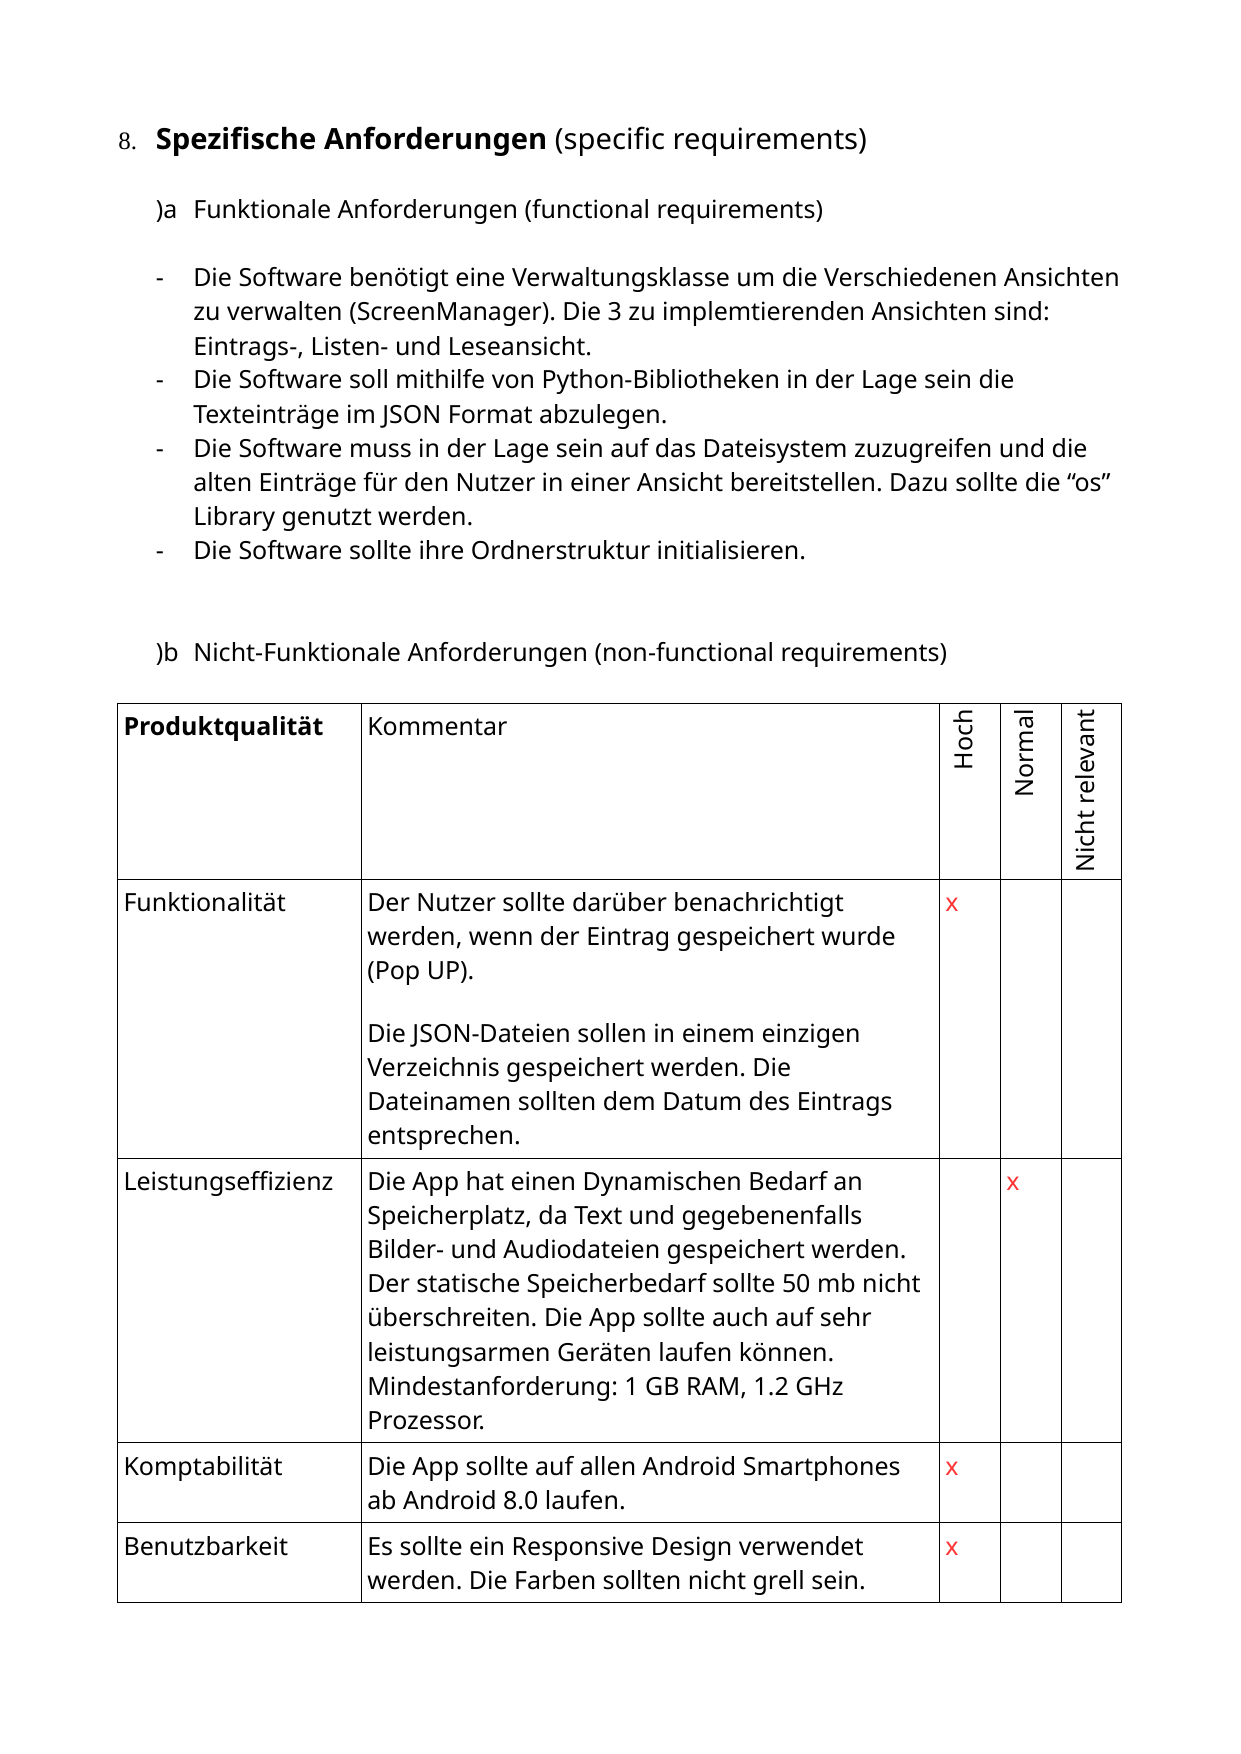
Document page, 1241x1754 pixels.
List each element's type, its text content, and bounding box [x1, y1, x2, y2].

table_cell Leistungseffizienz [118, 1159, 361, 1442]
table_cell Funktionalität [118, 880, 361, 1158]
table_header Hoch [940, 704, 1000, 878]
table_cell x [940, 1523, 1000, 1602]
table_cell x [940, 1443, 1000, 1522]
table_header Nicht relevant [1062, 704, 1121, 878]
table_header Kommentar [362, 704, 939, 878]
list Die Software muss in der Lage sein auf das Dateisystem zuzugreifen und die alten Einträge für den Nutzer in einer Ansicht bereitstellen. Dazu sollte die “os” Library genutzt werden. [156, 430, 1122, 532]
table_cell [1062, 1159, 1121, 1442]
table_cell [1001, 880, 1061, 1158]
list Die Software sollte ihre Ordnerstruktur initialisieren. [156, 532, 1122, 567]
table_cell x [940, 880, 1000, 1158]
table_cell Die App hat einen Dynamischen Bedarf an Speicherplatz, da Text und gegebenenfalls Bilder- und Audiodateien gespeichert werden. Der statische Speicherbedarf sollte 50 mb nicht überschreiten. Die App sollte auch auf sehr leistungsarmen Geräten laufen können. Mindestanforderung: 1 GB RAM, 1.2 GHz Prozessor. [362, 1159, 939, 1442]
table_cell [1001, 1523, 1061, 1602]
table_cell Die App sollte auf allen Android Smartphones ab Android 8.0 laufen. [362, 1443, 939, 1522]
list Die Software benötigt eine Verwaltungsklasse um die Verschiedenen Ansichten zu verwalten (ScreenManager). Die 3 zu implemtierenden Ansichten sind: Eintrags-, Listen- und Leseansicht. [156, 260, 1122, 362]
list Funktionale Anforderungen (functional requirements) [156, 192, 1122, 226]
table_cell [940, 1159, 1000, 1442]
table_header Produktqualität [118, 704, 361, 878]
list Nicht-Funktionale Anforderungen (non-functional requirements) [156, 635, 1122, 669]
table_cell [1062, 880, 1121, 1158]
table_cell [1062, 1443, 1121, 1522]
table_header Normal [1001, 704, 1061, 878]
table_cell [1001, 1443, 1061, 1522]
table_cell Der Nutzer sollte darüber benachrichtigt werden, wenn der Eintrag gespeichert wurde (Pop UP). Die JSON-Dateien sollen in einem einzigen Verzeichnis gespeichert werden. Die Dateinamen sollten dem Datum des Eintrags entsprechen. [362, 880, 939, 1158]
list Die Software soll mithilfe von Python-Bibliotheken in der Lage sein die Texteinträge im JSON Format abzulegen. [156, 362, 1122, 430]
table_cell Es sollte ein Responsive Design verwendet werden. Die Farben sollten nicht grell sein. [362, 1523, 939, 1602]
table_cell Komptabilität [118, 1443, 361, 1522]
table_cell [1062, 1523, 1121, 1602]
list Spezifische Anforderungen (specific requirements) [118, 118, 1122, 158]
table_cell x [1001, 1159, 1061, 1442]
table_cell Benutzbarkeit [118, 1523, 361, 1602]
